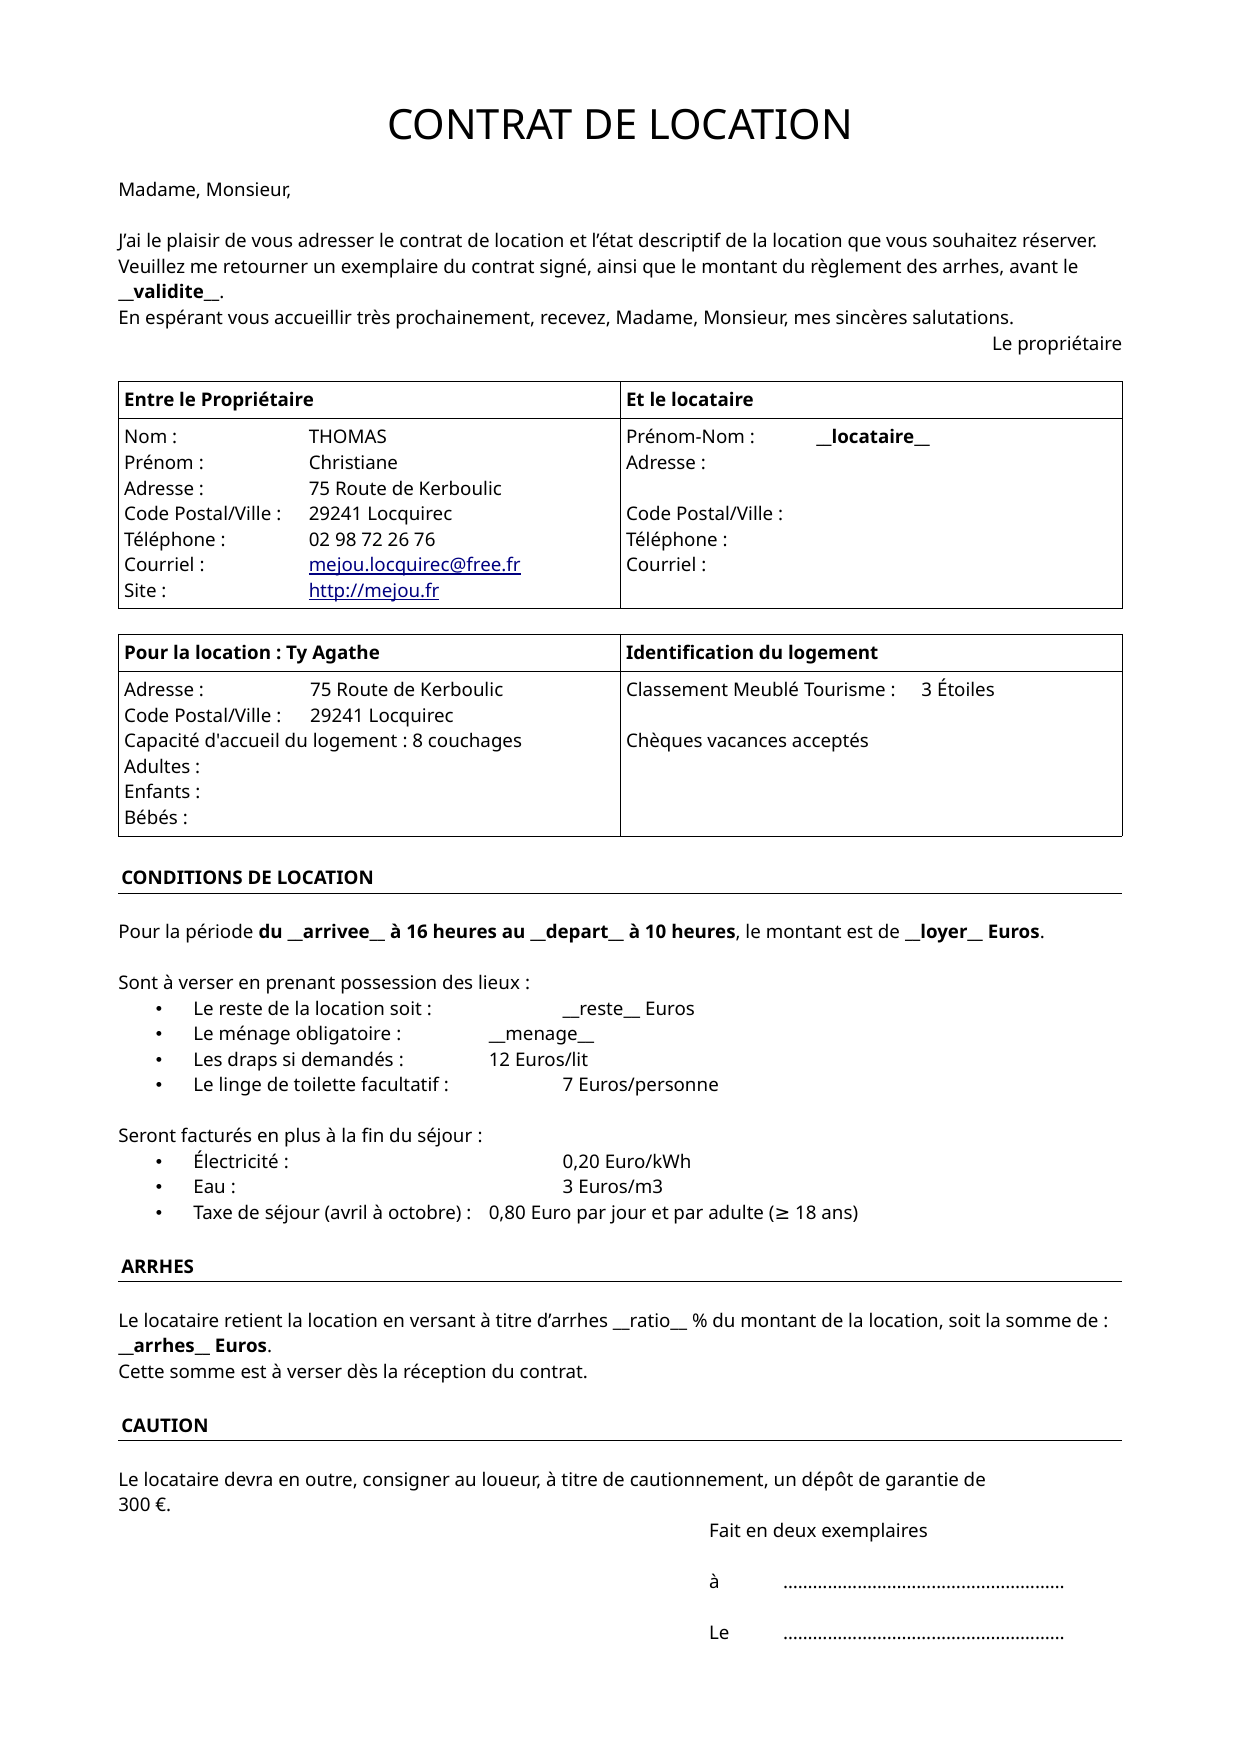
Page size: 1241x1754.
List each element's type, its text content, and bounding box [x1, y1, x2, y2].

text Le locataire retient la location en versant à titre d’arrhes __ratio__ % du montant de la location, soit la somme de : __arrhes__ Euros. [118, 1307, 1122, 1358]
table_cell Adresse : 75 Route de Kerboulic Code Postal/Ville : 29241 Locquirec Capacité d'accueil du logement : 8 couchages Adultes : Enfants : Bébés : [119, 672, 620, 836]
text ARRHES [118, 1250, 1122, 1281]
list Le linge de toilette facultatif : 7 Euros/personne [156, 1071, 1122, 1097]
text CAUTION [118, 1409, 1122, 1440]
table_header Et le locataire [621, 382, 1122, 418]
text Pour la période du __arrivee__ à 16 heures au __depart__ à 10 heures, le montant est de __loyer__ Euros. [118, 918, 1122, 944]
table_cell Nom : THOMAS Prénom : Christiane Adresse : 75 Route de Kerboulic Code Postal/Ville : 29241 Locquirec Téléphone : 02 98 72 26 76 Courriel : mejou.locquirec@free.fr Site : http://mejou.fr [119, 419, 620, 608]
list Le reste de la location soit : __reste__ Euros [156, 995, 1122, 1020]
text à ………………………………………………… [118, 1568, 1122, 1594]
table_cell Classement Meublé Tourisme : 3 Étoiles Chèques vacances acceptés [621, 672, 1122, 836]
text Madame, Monsieur, [118, 177, 1122, 202]
text Le propriétaire [118, 330, 1122, 355]
table_header Identification du logement [621, 635, 1122, 671]
text Le ………………………………………………… [118, 1619, 1122, 1645]
table_header Pour la location : Ty Agathe [119, 635, 620, 671]
text Sont à verser en prenant possession des lieux : [118, 969, 1122, 995]
list Eau : 3 Euros/m3 [156, 1173, 1122, 1199]
text Le locataire devra en outre, consigner au loueur, à titre de cautionnement, un dépôt de garantie de [118, 1466, 1122, 1492]
text CONTRAT DE LOCATION [118, 94, 1122, 151]
text Fait en deux exemplaires [118, 1517, 1122, 1543]
list Électricité : 0,20 Euro/kWh [156, 1148, 1122, 1173]
list Les draps si demandés : 12 Euros/lit [156, 1046, 1122, 1071]
text En espérant vous accueillir très prochainement, recevez, Madame, Monsieur, mes sincères salutations. [118, 304, 1122, 330]
text CONDITIONS DE LOCATION [118, 861, 1122, 893]
list Taxe de séjour (avril à octobre) : 0,80 Euro par jour et par adulte (≥ 18 ans) [156, 1199, 1122, 1224]
text J’ai le plaisir de vous adresser le contrat de location et l’état descriptif de la location que vous souhaitez réserver. Veuillez me retourner un exemplaire du contrat signé, ainsi que le montant du règlement des arrhes, avant le __validite__. [118, 228, 1122, 304]
text Cette somme est à verser dès la réception du contrat. [118, 1358, 1122, 1383]
table_cell Prénom-Nom : __locataire__ Adresse : Code Postal/Ville : Téléphone : Courriel : [621, 419, 1122, 608]
table_header Entre le Propriétaire [119, 382, 620, 418]
text 300 €. [118, 1492, 1122, 1517]
list Le ménage obligatoire : __menage__ [156, 1020, 1122, 1046]
text Seront facturés en plus à la fin du séjour : [118, 1122, 1122, 1148]
